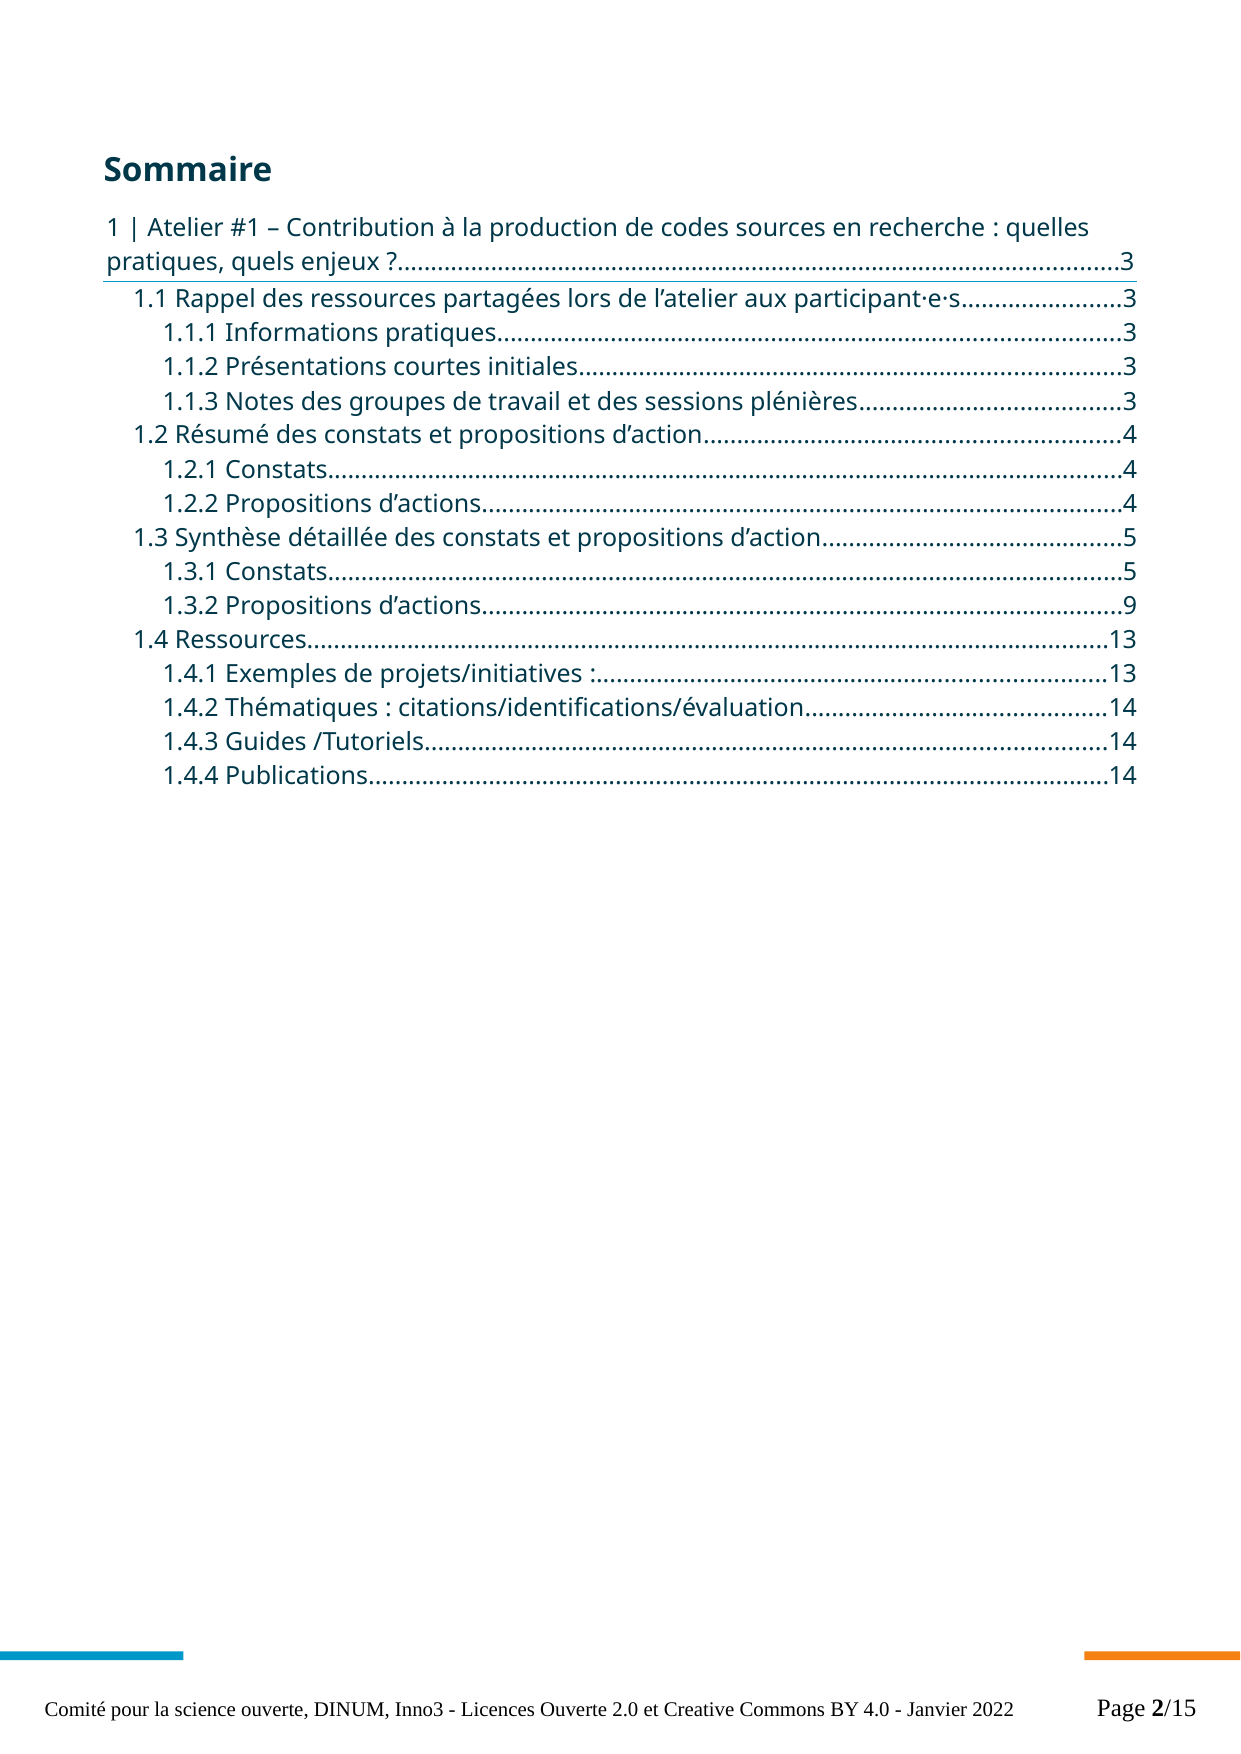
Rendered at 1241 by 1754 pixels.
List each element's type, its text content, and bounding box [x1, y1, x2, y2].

text 1.4.2 Thématiques : citations/identifications/évaluation 14 [162, 690, 1137, 724]
text 1.2.1 Constats 4 [162, 451, 1137, 485]
text 1.4.4 Publications 14 [162, 758, 1137, 792]
text 1.4.1 Exemples de projets/initiatives : 13 [162, 656, 1137, 690]
text 1.1.2 Présentations courtes initiales 3 [162, 349, 1137, 383]
text 1.1 Rappel des ressources partagées lors de l’atelier aux participant·e·s 3 [133, 282, 1137, 315]
text 1.3 Synthèse détaillée des constats et propositions d’action 5 [133, 519, 1137, 553]
text 1.1.1 Informations pratiques 3 [162, 315, 1137, 349]
text 1.4.3 Guides /Tutoriels 14 [162, 724, 1137, 758]
subtitle Sommaire [103, 146, 1137, 191]
text 1.2 Résumé des constats et propositions d’action 4 [133, 417, 1137, 451]
text 1 | Atelier #1 – Contribution à la production de codes sources en recherche : quelles pratiques, quels enjeux ? 3 [103, 207, 1137, 281]
text 1.4 Ressources 13 [133, 622, 1137, 656]
text 1.2.2 Propositions d’actions 4 [162, 485, 1137, 519]
text 1.1.3 Notes des groupes de travail et des sessions plénières 3 [162, 383, 1137, 417]
text 1.3.2 Propositions d’actions 9 [162, 587, 1137, 622]
text 1.3.1 Constats 5 [162, 553, 1137, 587]
